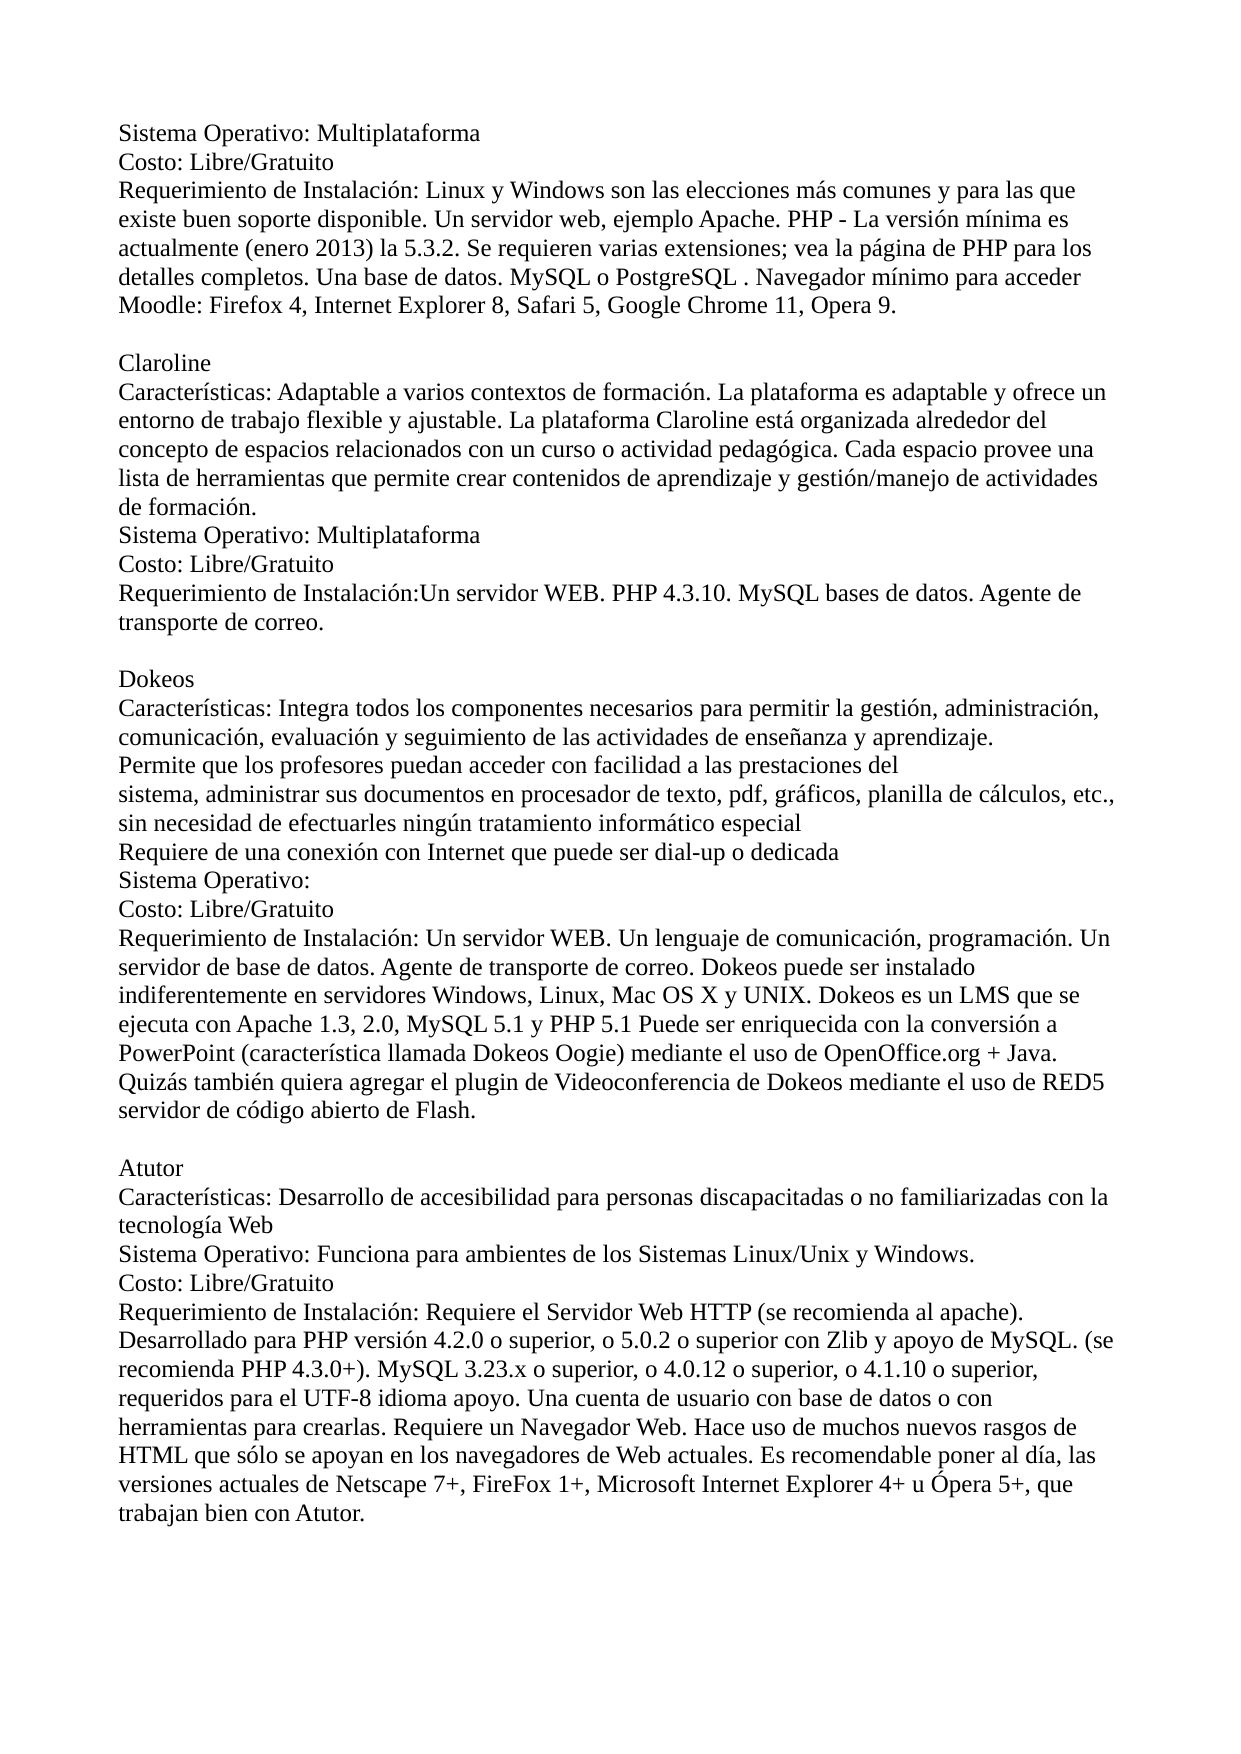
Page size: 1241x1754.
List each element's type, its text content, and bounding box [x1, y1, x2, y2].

text Características: Adaptable a varios contextos de formación. La plataforma es adaptable y ofrece un entorno de trabajo flexible y ajustable. La plataforma Claroline está organizada alrededor del concepto de espacios relacionados con un curso o actividad pedagógica. Cada espacio provee una lista de herramientas que permite crear contenidos de aprendizaje y gestión/manejo de actividades de formación. [118, 377, 1122, 521]
text Costo: Libre/Gratuito [118, 894, 1122, 923]
text Sistema Operativo: Multiplataforma [118, 118, 1122, 147]
text Requerimiento de Instalación:Un servidor WEB. PHP 4.3.10. MySQL bases de datos. Agente de transporte de correo. [118, 578, 1122, 636]
text Costo: Libre/Gratuito [118, 1268, 1122, 1297]
text Atutor [118, 1153, 1122, 1182]
text Permite que los profesores puedan acceder con facilidad a las prestaciones del [118, 751, 1122, 779]
text Requiere de una conexión con Internet que puede ser dial-up o dedicada [118, 837, 1122, 866]
text sistema, administrar sus documentos en procesador de texto, pdf, gráficos, planilla de cálculos, etc., sin necesidad de efectuarles ningún tratamiento informático especial [118, 779, 1122, 837]
text Sistema Operativo: Funciona para ambientes de los Sistemas Linux/Unix y Windows. [118, 1239, 1122, 1268]
text Costo: Libre/Gratuito [118, 147, 1122, 176]
text Claroline [118, 348, 1122, 377]
text Costo: Libre/Gratuito [118, 549, 1122, 578]
text Requerimiento de Instalación: Requiere el Servidor Web HTTP (se recomienda al apache). Desarrollado para PHP versión 4.2.0 o superior, o 5.0.2 o superior con Zlib y apoyo de MySQL. (se recomienda PHP 4.3.0+). MySQL 3.23.x o superior, o 4.0.12 o superior, o 4.1.10 o superior, requeridos para el UTF-8 idioma apoyo. Una cuenta de usuario con base de datos o con herramientas para crearlas. Requiere un Navegador Web. Hace uso de muchos nuevos rasgos de HTML que sólo se apoyan en los navegadores de Web actuales. Es recomendable poner al día, las versiones actuales de Netscape 7+, FireFox 1+, Microsoft Internet Explorer 4+ u Ópera 5+, que trabajan bien con Atutor. [118, 1297, 1122, 1527]
text Características: Integra todos los componentes necesarios para permitir la gestión, administración, comunicación, evaluación y seguimiento de las actividades de enseñanza y aprendizaje. [118, 693, 1122, 751]
text Requerimiento de Instalación: Un servidor WEB. Un lenguaje de comunicación, programación. Un servidor de base de datos. Agente de transporte de correo. Dokeos puede ser instalado indiferentemente en servidores Windows, Linux, Mac OS X y UNIX. Dokeos es un LMS que se ejecuta con Apache 1.3, 2.0, MySQL 5.1 y PHP 5.1 Puede ser enriquecida con la conversión a PowerPoint (característica llamada Dokeos Oogie) mediante el uso de OpenOffice.org + Java. Quizás también quiera agregar el plugin de Videoconferencia de Dokeos mediante el uso de RED5 servidor de código abierto de Flash. [118, 923, 1122, 1124]
text Características: Desarrollo de accesibilidad para personas discapacitadas o no familiarizadas con la tecnología Web [118, 1182, 1122, 1239]
text Sistema Operativo: Multiplataforma [118, 521, 1122, 549]
text Requerimiento de Instalación: Linux y Windows son las elecciones más comunes y para las que existe buen soporte disponible. Un servidor web, ejemplo Apache. PHP - La versión mínima es actualmente (enero 2013) la 5.3.2. Se requieren varias extensiones; vea la página de PHP para los detalles completos. Una base de datos. MySQL o PostgreSQL . Navegador mínimo para acceder Moodle: Firefox 4, Internet Explorer 8, Safari 5, Google Chrome 11, Opera 9. [118, 176, 1122, 319]
text Dokeos [118, 664, 1122, 693]
text Sistema Operativo: [118, 866, 1122, 894]
